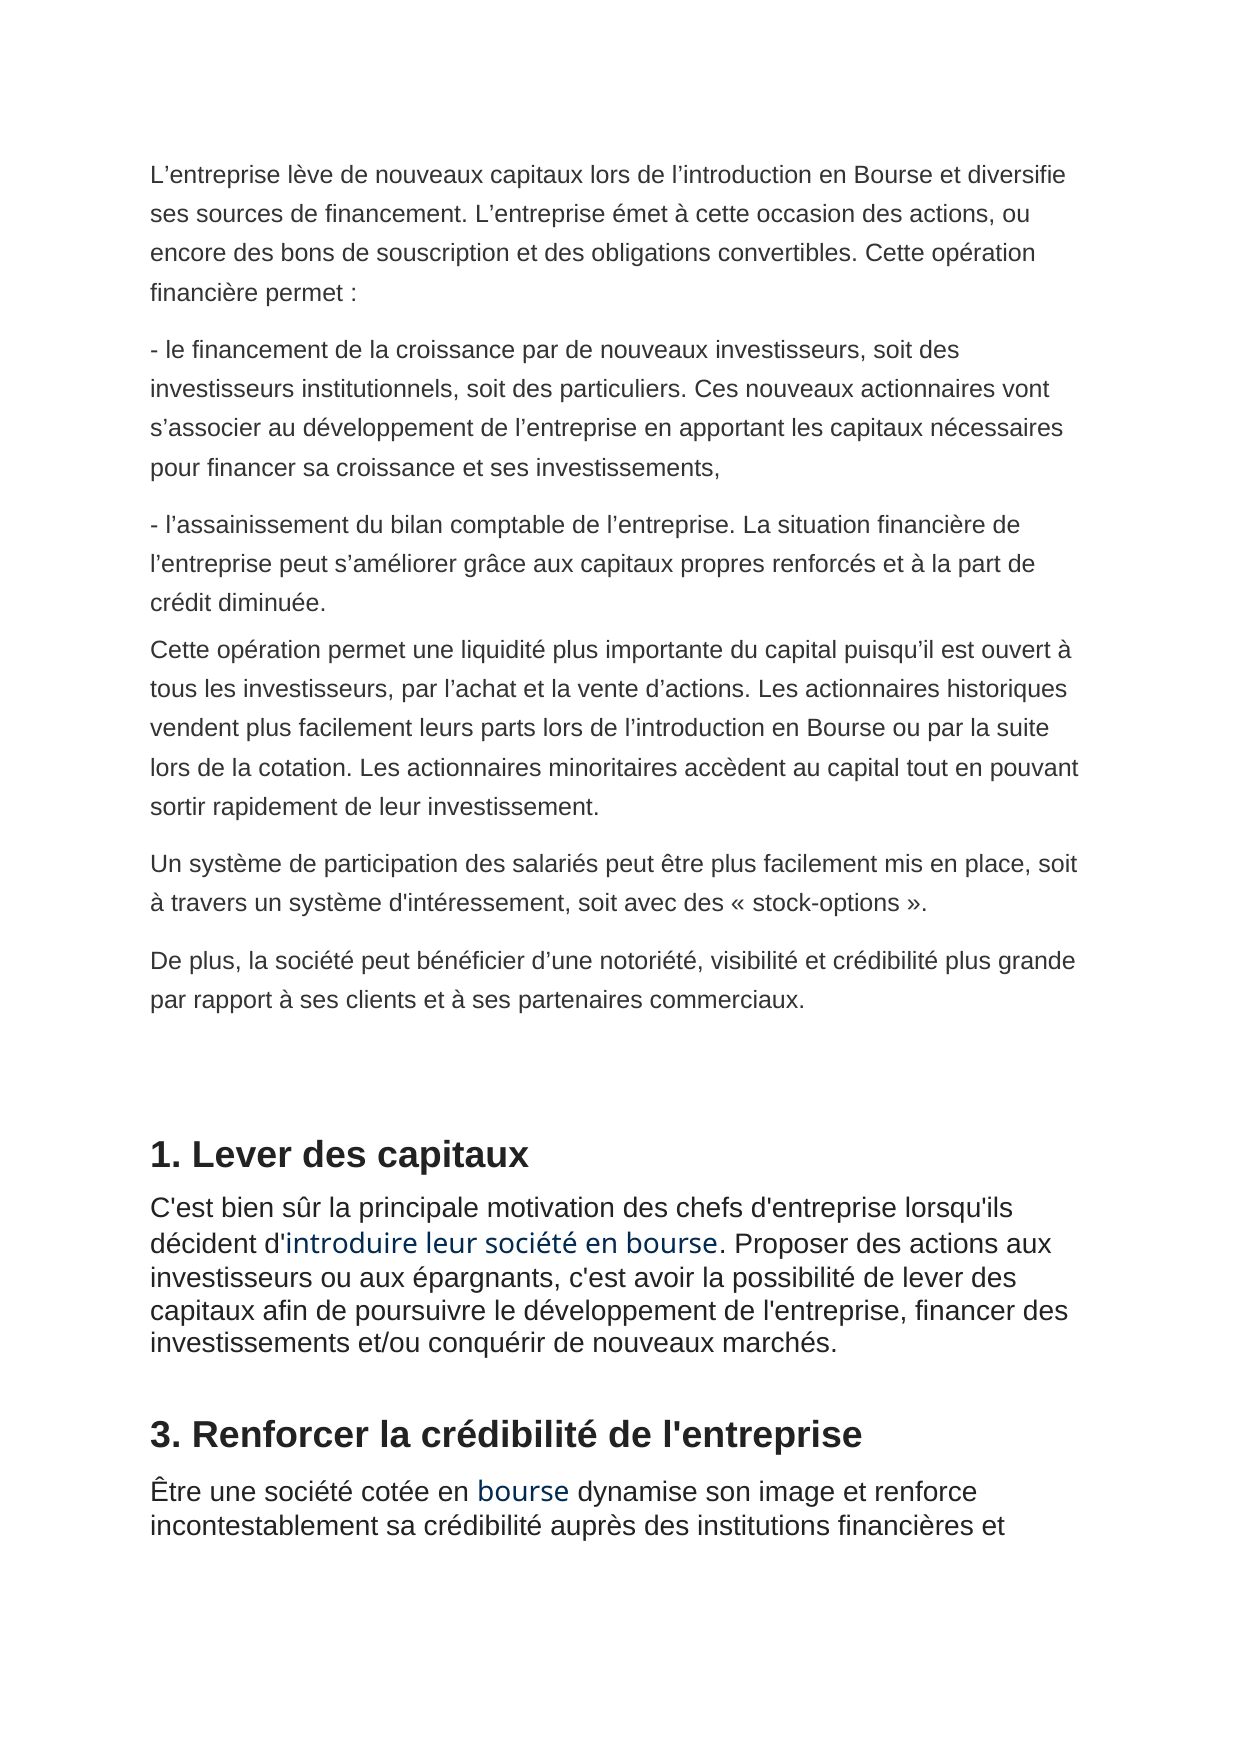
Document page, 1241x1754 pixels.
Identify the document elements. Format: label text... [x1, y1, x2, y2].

text De plus, la société peut bénéficier d’une notoriété, visibilité et crédibilité plus grande par rapport à ses clients et à ses partenaires commerciaux. [150, 936, 1090, 1014]
text Cette opération permet une liquidité plus importante du capital puisqu’il est ouvert à tous les investisseurs, par l’achat et la vente d’actions. Les actionnaires historiques vendent plus facilement leurs parts lors de l’introduction en Bourse ou par la suite lors de la cotation. Les actionnaires minoritaires accèdent au capital tout en pouvant sortir rapidement de leur investissement. [150, 625, 1090, 820]
subtitle 1. Lever des capitaux [150, 1125, 1090, 1175]
subtitle 3. Renforcer la crédibilité de l'entreprise [150, 1405, 1090, 1455]
text - le financement de la croissance par de nouveaux investisseurs, soit des investisseurs institutionnels, soit des particuliers. Ces nouveaux actionnaires vont s’associer au développement de l’entreprise en apportant les capitaux nécessaires pour financer sa croissance et ses investissements, [150, 325, 1090, 481]
text Un système de participation des salariés peut être plus facilement mis en place, soit à travers un système d'intéressement, soit avec des « stock-options ». [150, 839, 1090, 917]
text L’entreprise lève de nouveaux capitaux lors de l’introduction en Bourse et diversifie ses sources de financement. L’entreprise émet à cette occasion des actions, ou encore des bons de souscription et des obligations convertibles. Cette opération financière permet : [150, 150, 1090, 306]
text Être une société cotée en bourse dynamise son image et renforce incontestablement sa crédibilité auprès des institutions financières et [150, 1471, 1090, 1542]
text - l’assainissement du bilan comptable de l’entreprise. La situation financière de l’entreprise peut s’améliorer grâce aux capitaux propres renforcés et à la part de crédit diminuée. [150, 500, 1090, 617]
text C'est bien sûr la principale motivation des chefs d'entreprise lorsqu'ils décident d'introduire leur société en bourse. Proposer des actions aux investisseurs ou aux épargnants, c'est avoir la possibilité de lever des capitaux afin de poursuivre le développement de l'entreprise, financer des investissements et/ou conquérir de nouveaux marchés. [150, 1191, 1090, 1358]
